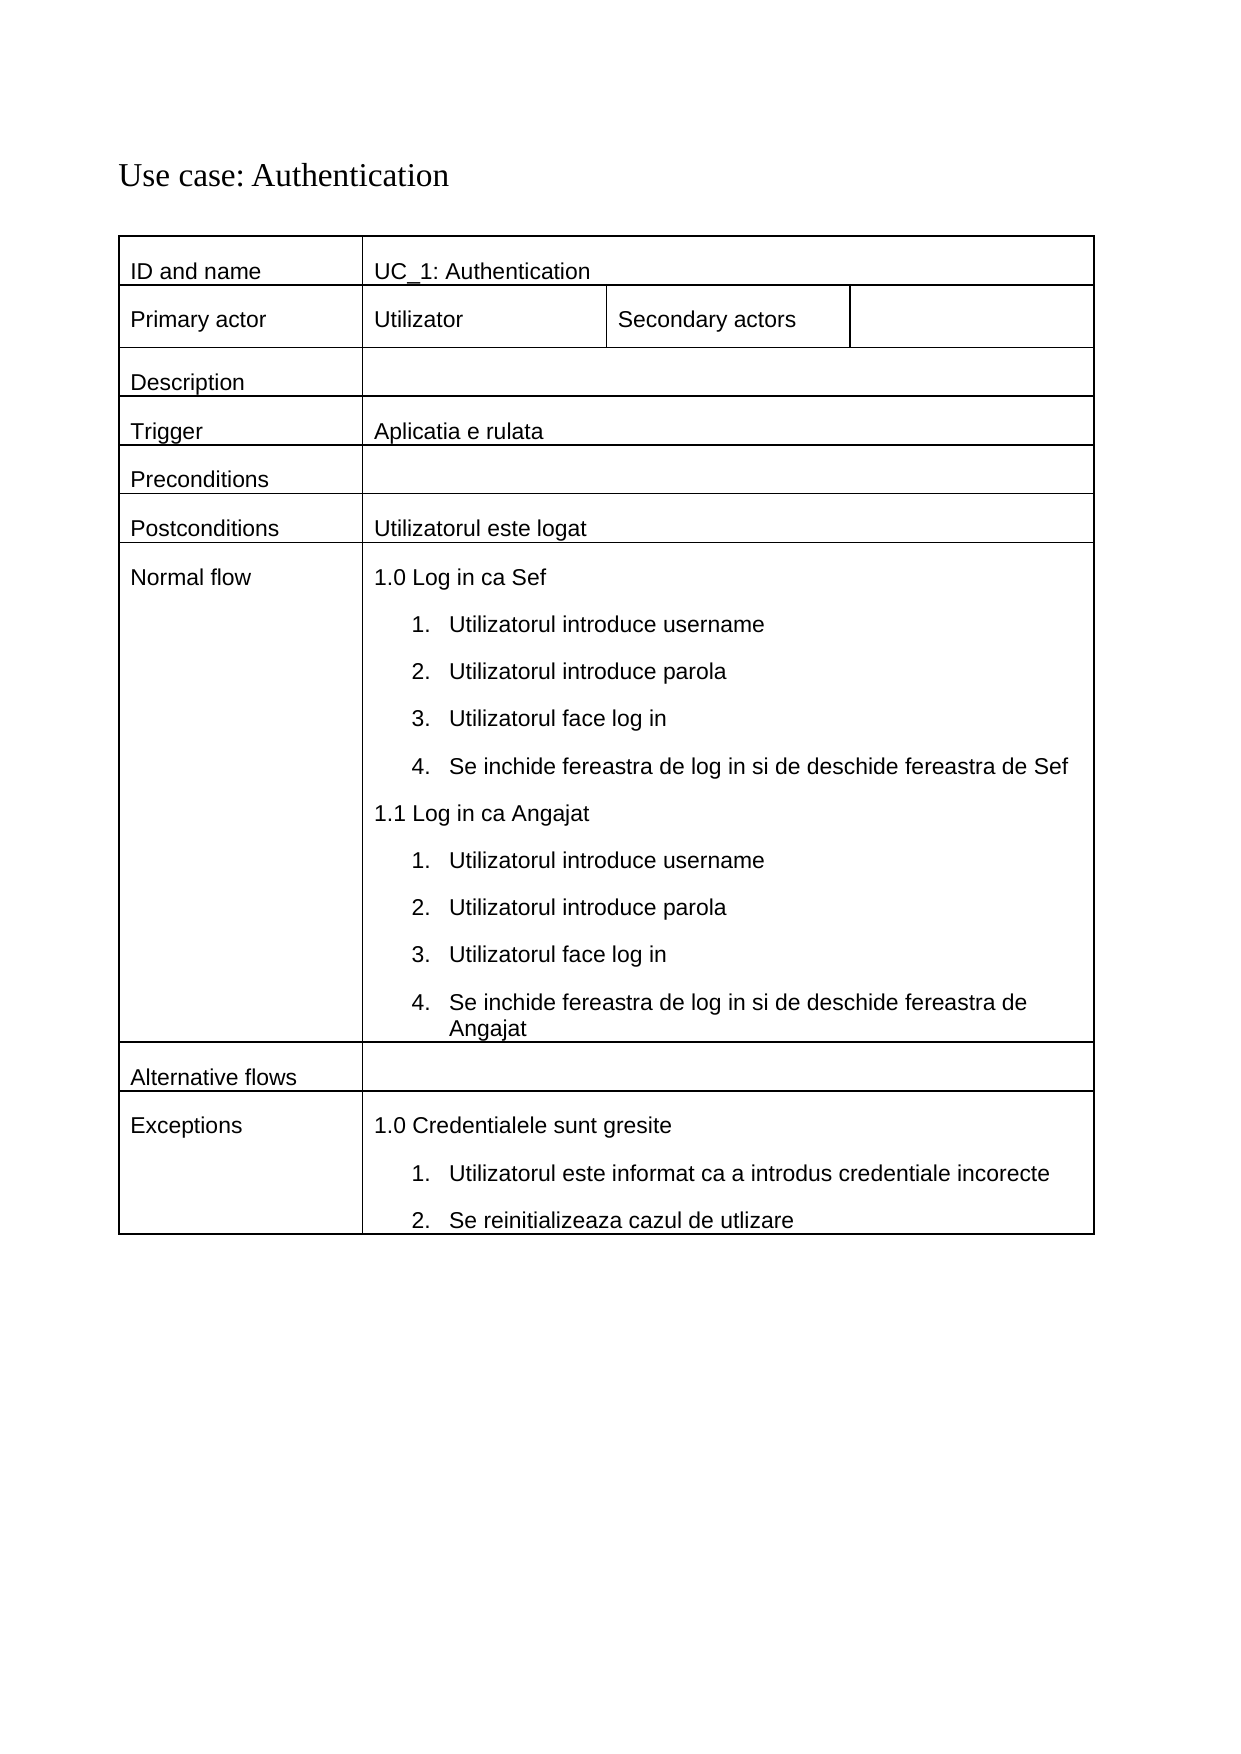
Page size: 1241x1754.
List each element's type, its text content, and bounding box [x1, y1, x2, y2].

table_cell Utilizator [363, 286, 606, 346]
subtitle Use case: Authentication [118, 156, 1122, 194]
table_cell Alternative flows [120, 1043, 362, 1090]
table_cell Utilizatorul este logat [363, 494, 1093, 541]
table_cell [363, 1043, 1093, 1090]
table_cell 1.0 Log in ca Sef Utilizatorul introduce username Utilizatorul introduce parola Utilizatorul face log in Se inchide fereastra de log in si de deschide fereastra de Sef 1.1 Log in ca Angajat Utilizatorul introduce username Utilizatorul introduce parola Utilizatorul face log in Se inchide fereastra de log in si de deschide fereastra de Angajat [363, 543, 1093, 1041]
table_header UC_1: Authentication [363, 237, 1093, 284]
table_cell [851, 286, 1093, 346]
table_cell Secondary actors [607, 286, 849, 346]
table_cell Preconditions [120, 446, 362, 493]
table_cell Description [120, 348, 362, 395]
table_header ID and name [120, 237, 362, 284]
table_cell Primary actor [120, 286, 362, 346]
table_cell 1.0 Credentialele sunt gresite Utilizatorul este informat ca a introdus credentiale incorecte Se reinitializeaza cazul de utlizare [363, 1092, 1093, 1233]
table_cell Exceptions [120, 1092, 362, 1233]
table_cell Trigger [120, 397, 362, 444]
table_cell Normal flow [120, 543, 362, 1041]
table_cell [363, 446, 1093, 493]
table_cell [363, 348, 1093, 395]
table_cell Aplicatia e rulata [363, 397, 1093, 444]
table_cell Postconditions [120, 494, 362, 541]
